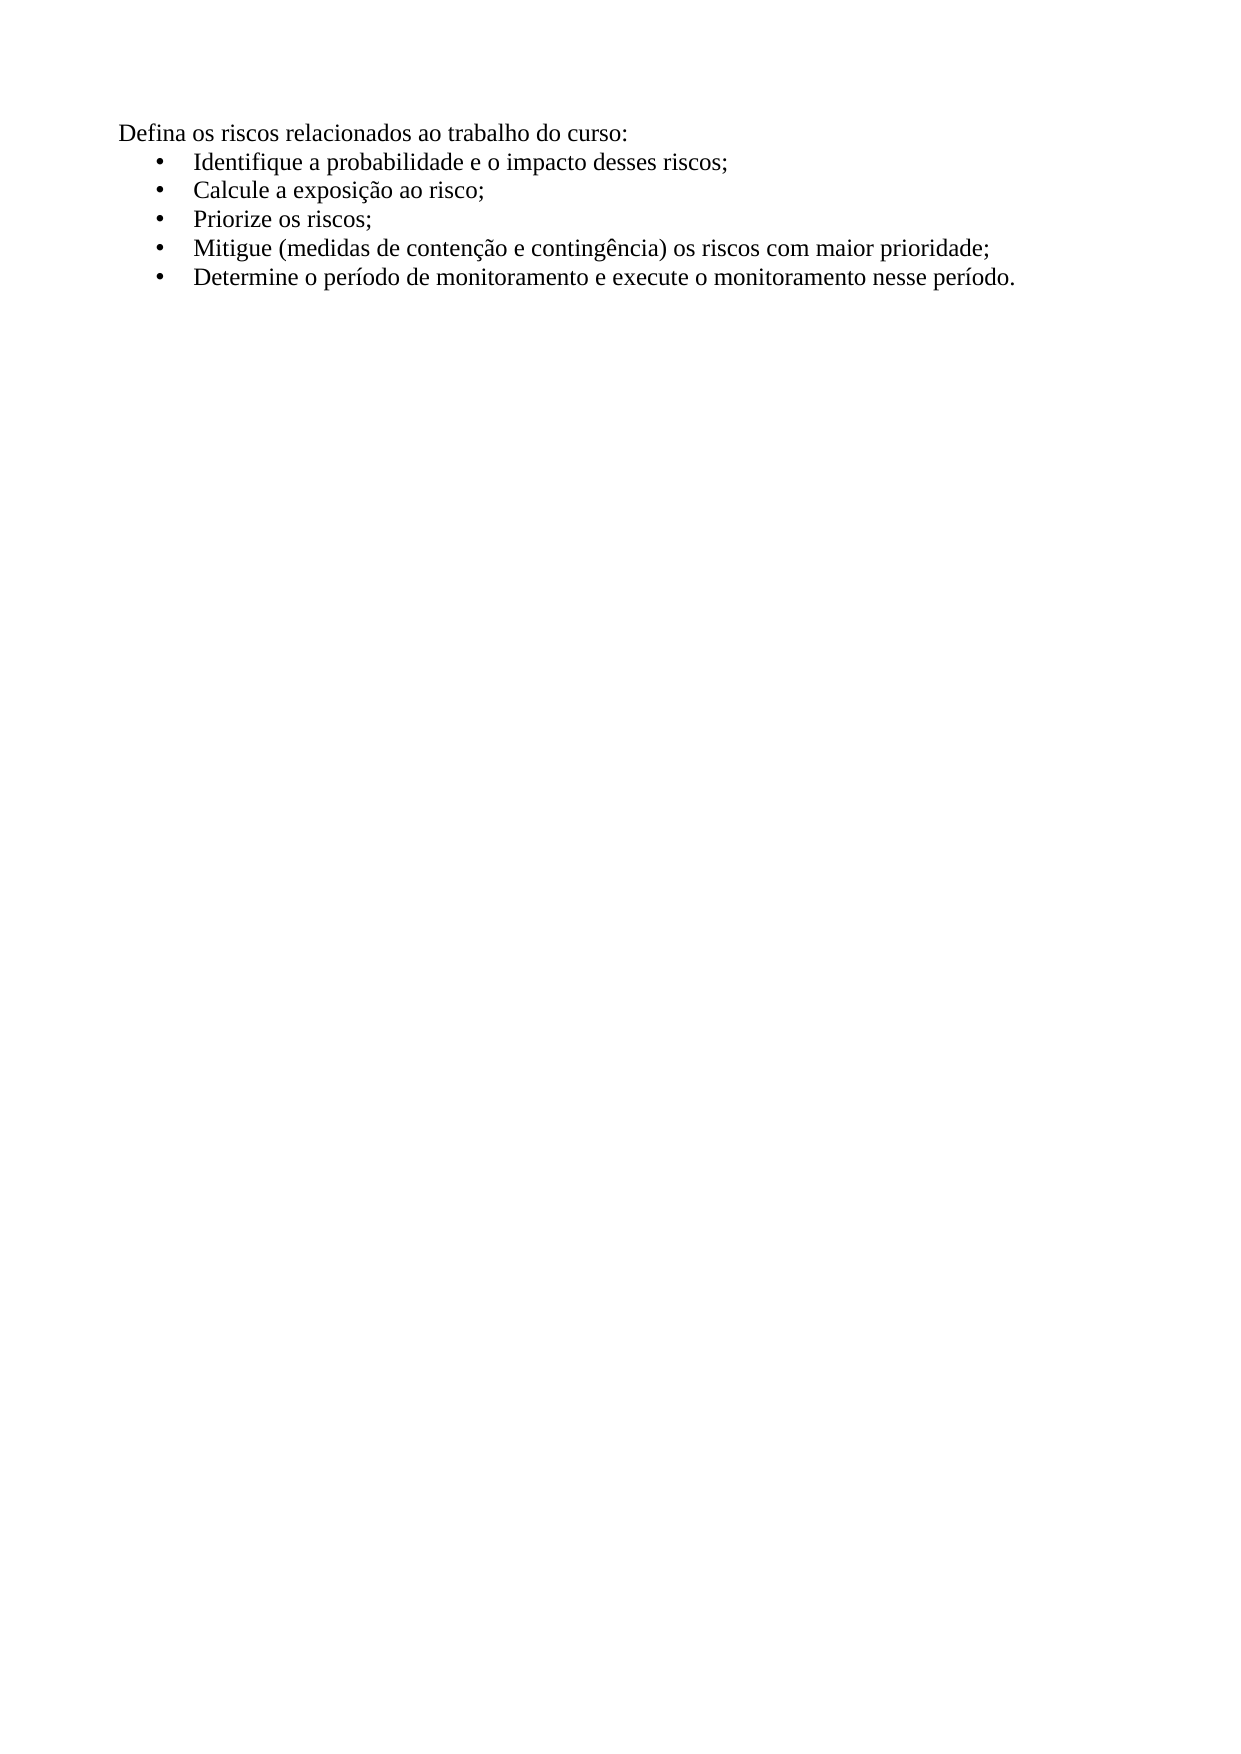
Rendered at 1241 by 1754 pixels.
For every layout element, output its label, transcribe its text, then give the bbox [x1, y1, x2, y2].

list Mitigue (medidas de contenção e contingência) os riscos com maior prioridade; [156, 233, 1122, 262]
text Defina os riscos relacionados ao trabalho do curso: [118, 118, 1122, 147]
list Calcule a exposição ao risco; [156, 176, 1122, 204]
list Determine o período de monitoramento e execute o monitoramento nesse período. [156, 262, 1122, 291]
list Identifique a probabilidade e o impacto desses riscos; [156, 147, 1122, 176]
list Priorize os riscos; [156, 204, 1122, 233]
